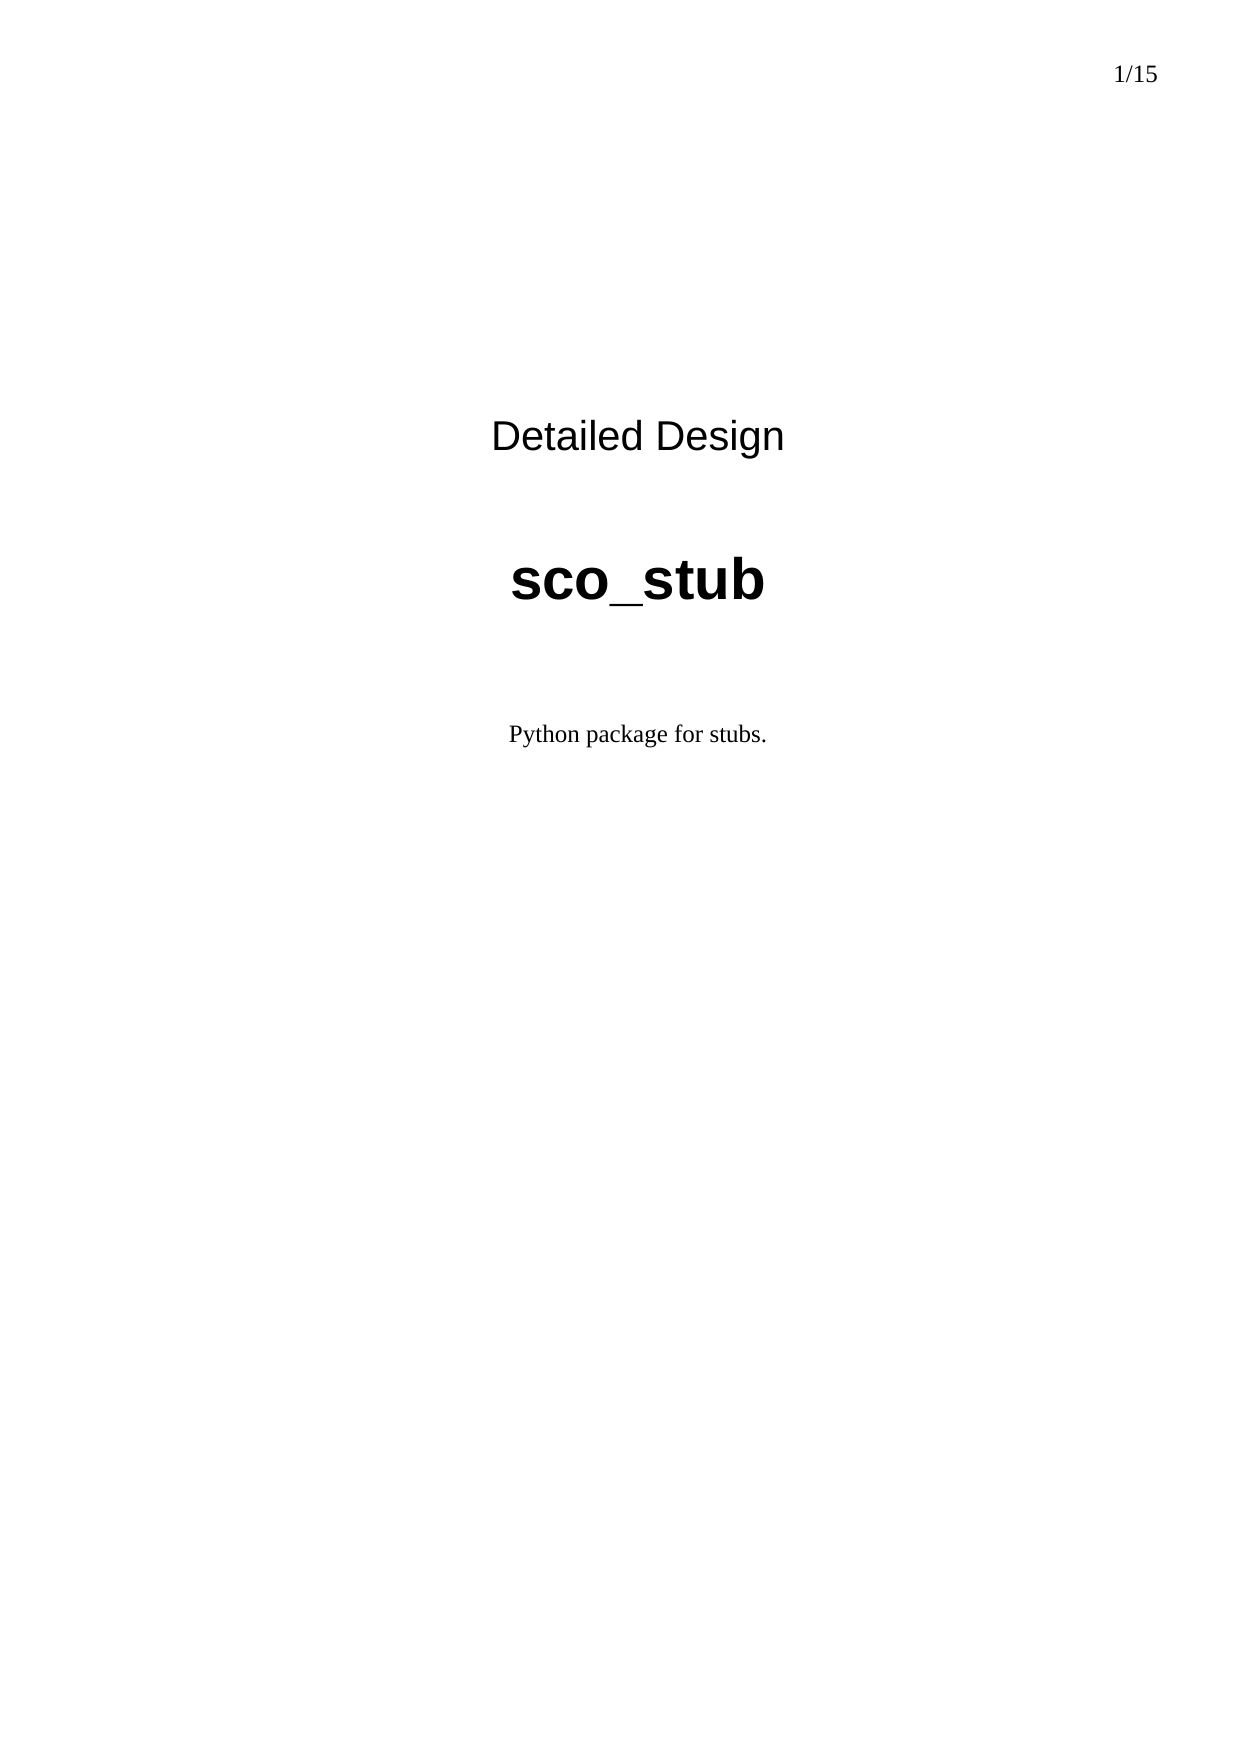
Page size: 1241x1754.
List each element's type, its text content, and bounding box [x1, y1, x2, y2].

subtitle Detailed Design [118, 412, 1157, 460]
text Python package for stubs. [118, 719, 1157, 748]
title sco_stub [118, 545, 1157, 612]
